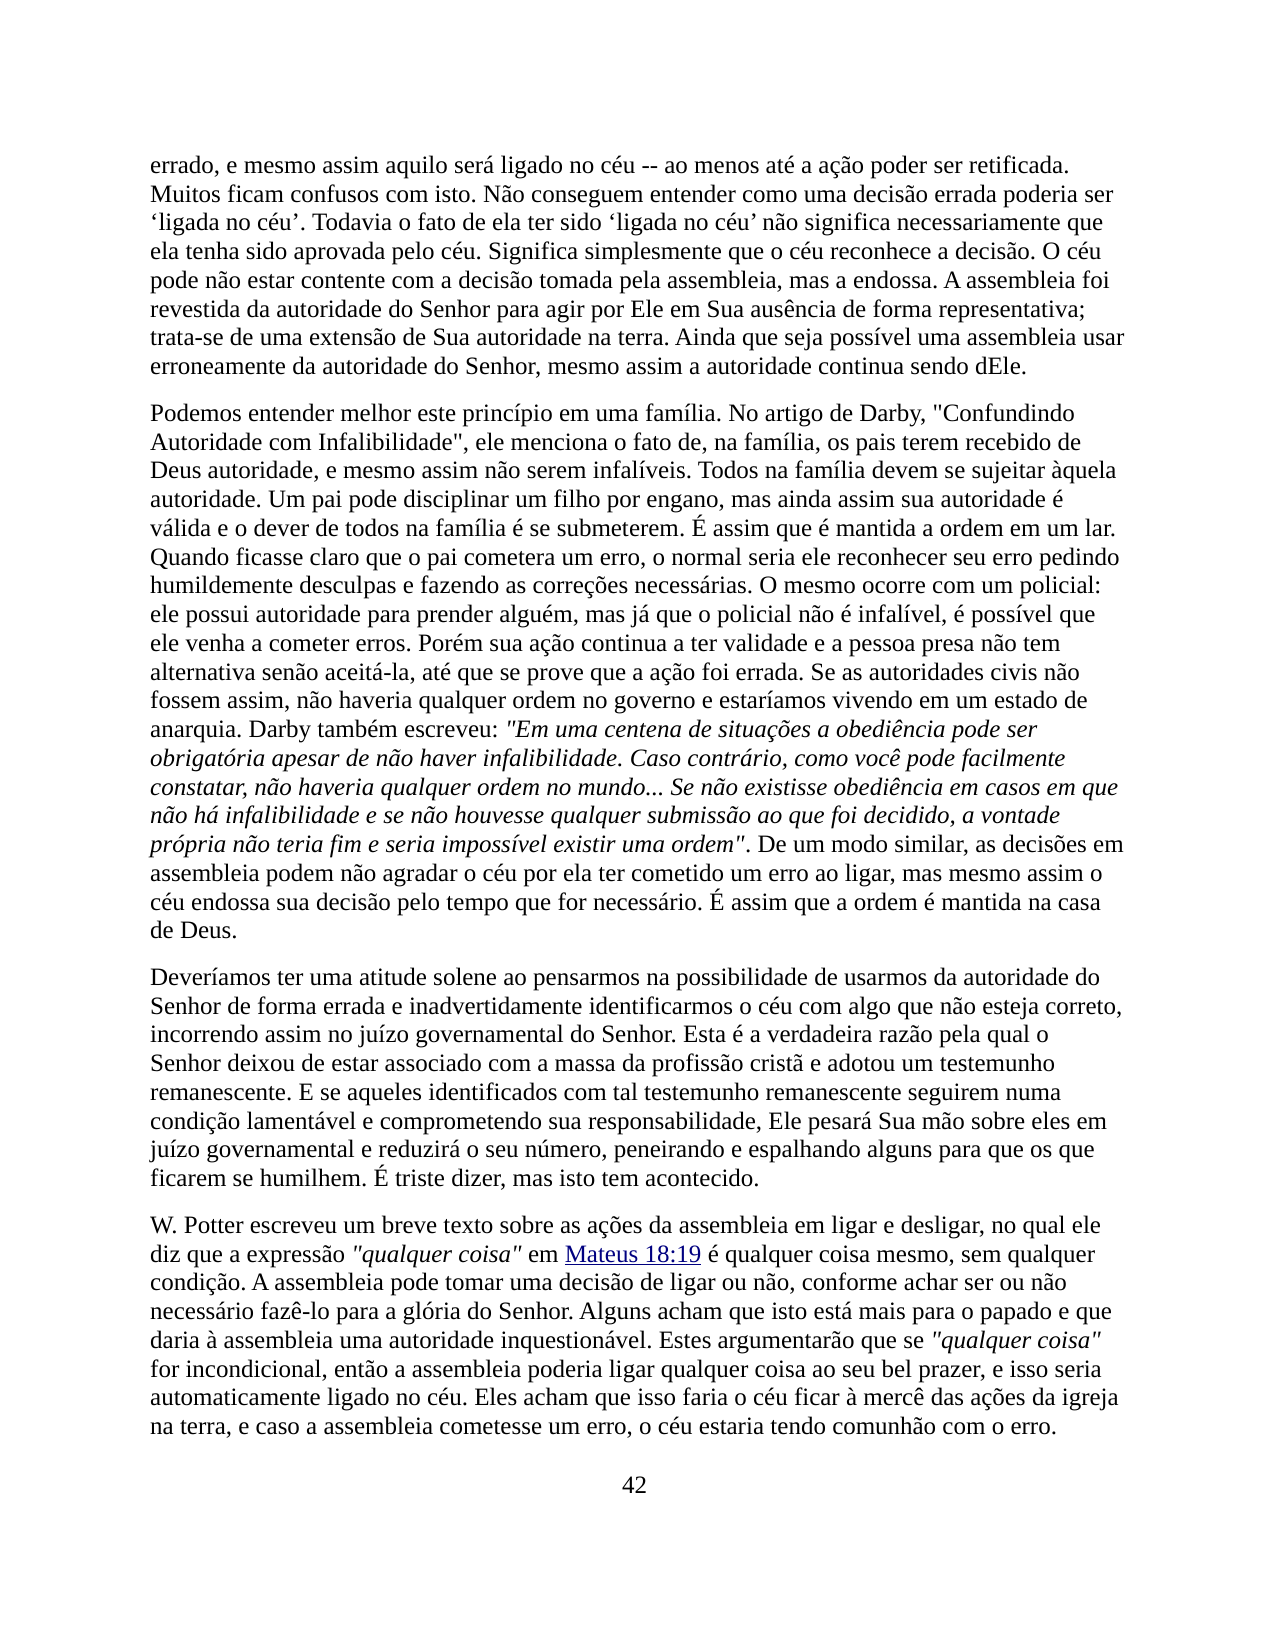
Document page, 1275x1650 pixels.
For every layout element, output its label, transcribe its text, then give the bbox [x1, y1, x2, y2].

text Podemos entender melhor este princípio em uma família. No artigo de Darby, "Confundindo Autoridade com Infalibilidade", ele menciona o fato de, na família, os pais terem recebido de Deus autoridade, e mesmo assim não serem infalíveis. Todos na família devem se sujeitar àquela autoridade. Um pai pode disciplinar um filho por engano, mas ainda assim sua autoridade é válida e o dever de todos na família é se submeterem. É assim que é mantida a ordem em um lar. Quando ficasse claro que o pai cometera um erro, o normal seria ele reconhecer seu erro pedindo humildemente desculpas e fazendo as correções necessárias. O mesmo ocorre com um policial: ele possui autoridade para prender alguém, mas já que o policial não é infalível, é possível que ele venha a cometer erros. Porém sua ação continua a ter validade e a pessoa presa não tem alternativa senão aceitá-la, até que se prove que a ação foi errada. Se as autoridades civis não fossem assim, não haveria qualquer ordem no governo e estaríamos vivendo em um estado de anarquia. Darby também escreveu: "Em uma centena de situações a obediência pode ser obrigatória apesar de não haver infalibilidade. Caso contrário, como você pode facilmente constatar, não haveria qualquer ordem no mundo... Se não existisse obediência em casos em que não há infalibilidade e se não houvesse qualquer submissão ao que foi decidido, a vontade própria não teria fim e seria impossível existir uma ordem". De um modo similar, as decisões em assembleia podem não agradar o céu por ela ter cometido um erro ao ligar, mas mesmo assim o céu endossa sua decisão pelo tempo que for necessário. É assim que a ordem é mantida na casa de Deus. [150, 398, 1125, 944]
text errado, e mesmo assim aquilo será ligado no céu -- ao menos até a ação poder ser retificada. Muitos ficam confusos com isto. Não conseguem entender como uma decisão errada poderia ser ‘ligada no céu’. Todavia o fato de ela ter sido ‘ligada no céu’ não significa necessariamente que ela tenha sido aprovada pelo céu. Significa simplesmente que o céu reconhece a decisão. O céu pode não estar contente com a decisão tomada pela assembleia, mas a endossa. A assembleia foi revestida da autoridade do Senhor para agir por Ele em Sua ausência de forma representativa; trata-se de uma extensão de Sua autoridade na terra. Ainda que seja possível uma assembleia usar erroneamente da autoridade do Senhor, mesmo assim a autoridade continua sendo dEle. [150, 150, 1125, 380]
text Deveríamos ter uma atitude solene ao pensarmos na possibilidade de usarmos da autoridade do Senhor de forma errada e inadvertidamente identificarmos o céu com algo que não esteja correto, incorrendo assim no juízo governamental do Senhor. Esta é a verdadeira razão pela qual o Senhor deixou de estar associado com a massa da profissão cristã e adotou um testemunho remanescente. E se aqueles identificados com tal testemunho remanescente seguirem numa condição lamentável e comprometendo sua responsabilidade, Ele pesará Sua mão sobre eles em juízo governamental e reduzirá o seu número, peneirando e espalhando alguns para que os que ficarem se humilhem. É triste dizer, mas isto tem acontecido. [150, 962, 1125, 1192]
text W. Potter escreveu um breve texto sobre as ações da assembleia em ligar e desligar, no qual ele diz que a expressão "qualquer coisa" em Mateus 18:19 é qualquer coisa mesmo, sem qualquer condição. A assembleia pode tomar uma decisão de ligar ou não, conforme achar ser ou não necessário fazê-lo para a glória do Senhor. Alguns acham que isto está mais para o papado e que daria à assembleia uma autoridade inquestionável. Estes argumentarão que se "qualquer coisa" for incondicional, então a assembleia poderia ligar qualquer coisa ao seu bel prazer, e isso seria automaticamente ligado no céu. Eles acham que isso faria o céu ficar à mercê das ações da igreja na terra, e caso a assembleia cometesse um erro, o céu estaria tendo comunhão com o erro. [150, 1210, 1125, 1440]
